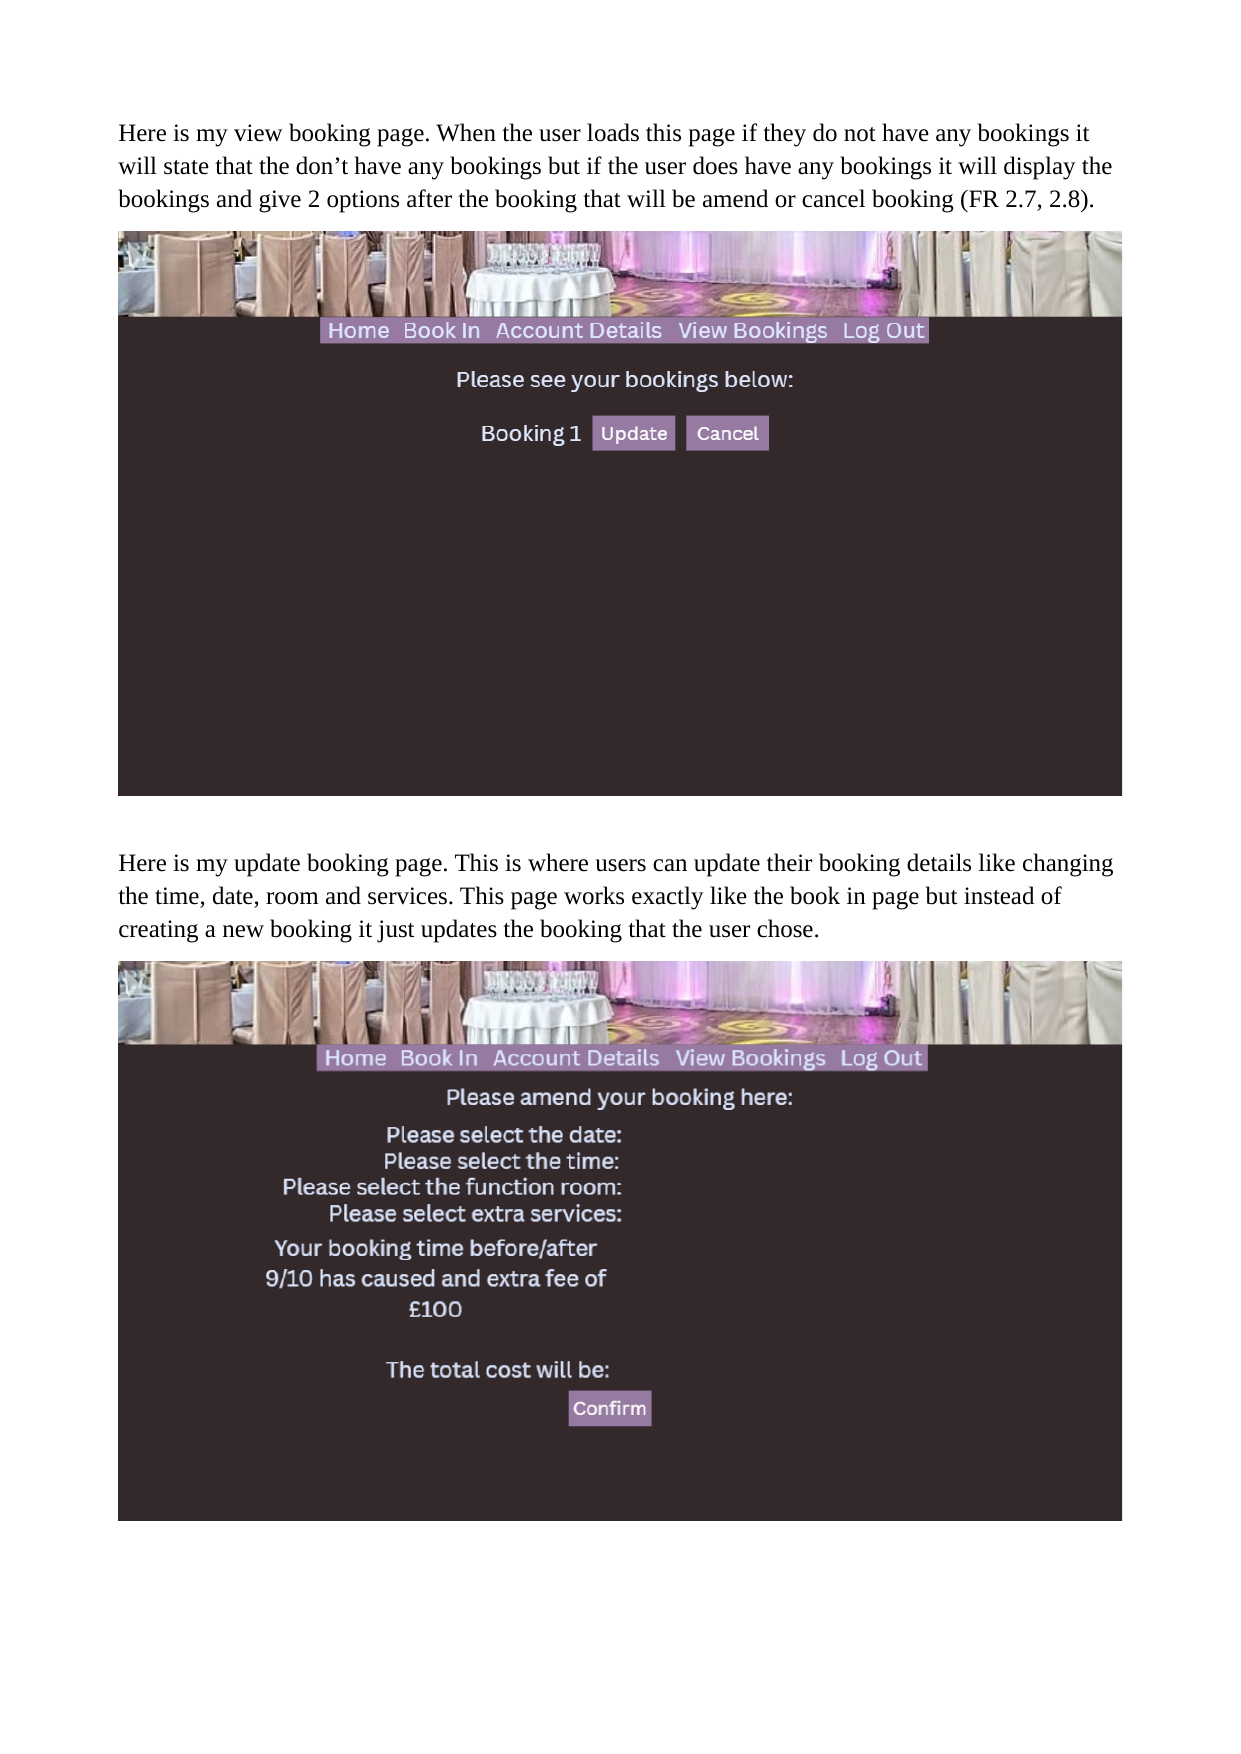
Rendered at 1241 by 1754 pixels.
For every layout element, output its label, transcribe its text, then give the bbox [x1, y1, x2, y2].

text Here is my view booking page. When the user loads this page if they do not have any bookings it will state that the don’t have any bookings but if the user does have any bookings it will display the bookings and give 2 options after the booking that will be amend or cancel booking (FR 2.7, 2.8). [118, 118, 1122, 213]
text Here is my update booking page. This is where users can update their booking details like changing the time, date, room and services. This page works exactly like the book in page but instead of creating a new booking it just updates the booking that the user chose. [118, 848, 1122, 943]
picture [118, 231, 1123, 796]
picture [118, 961, 1123, 1521]
